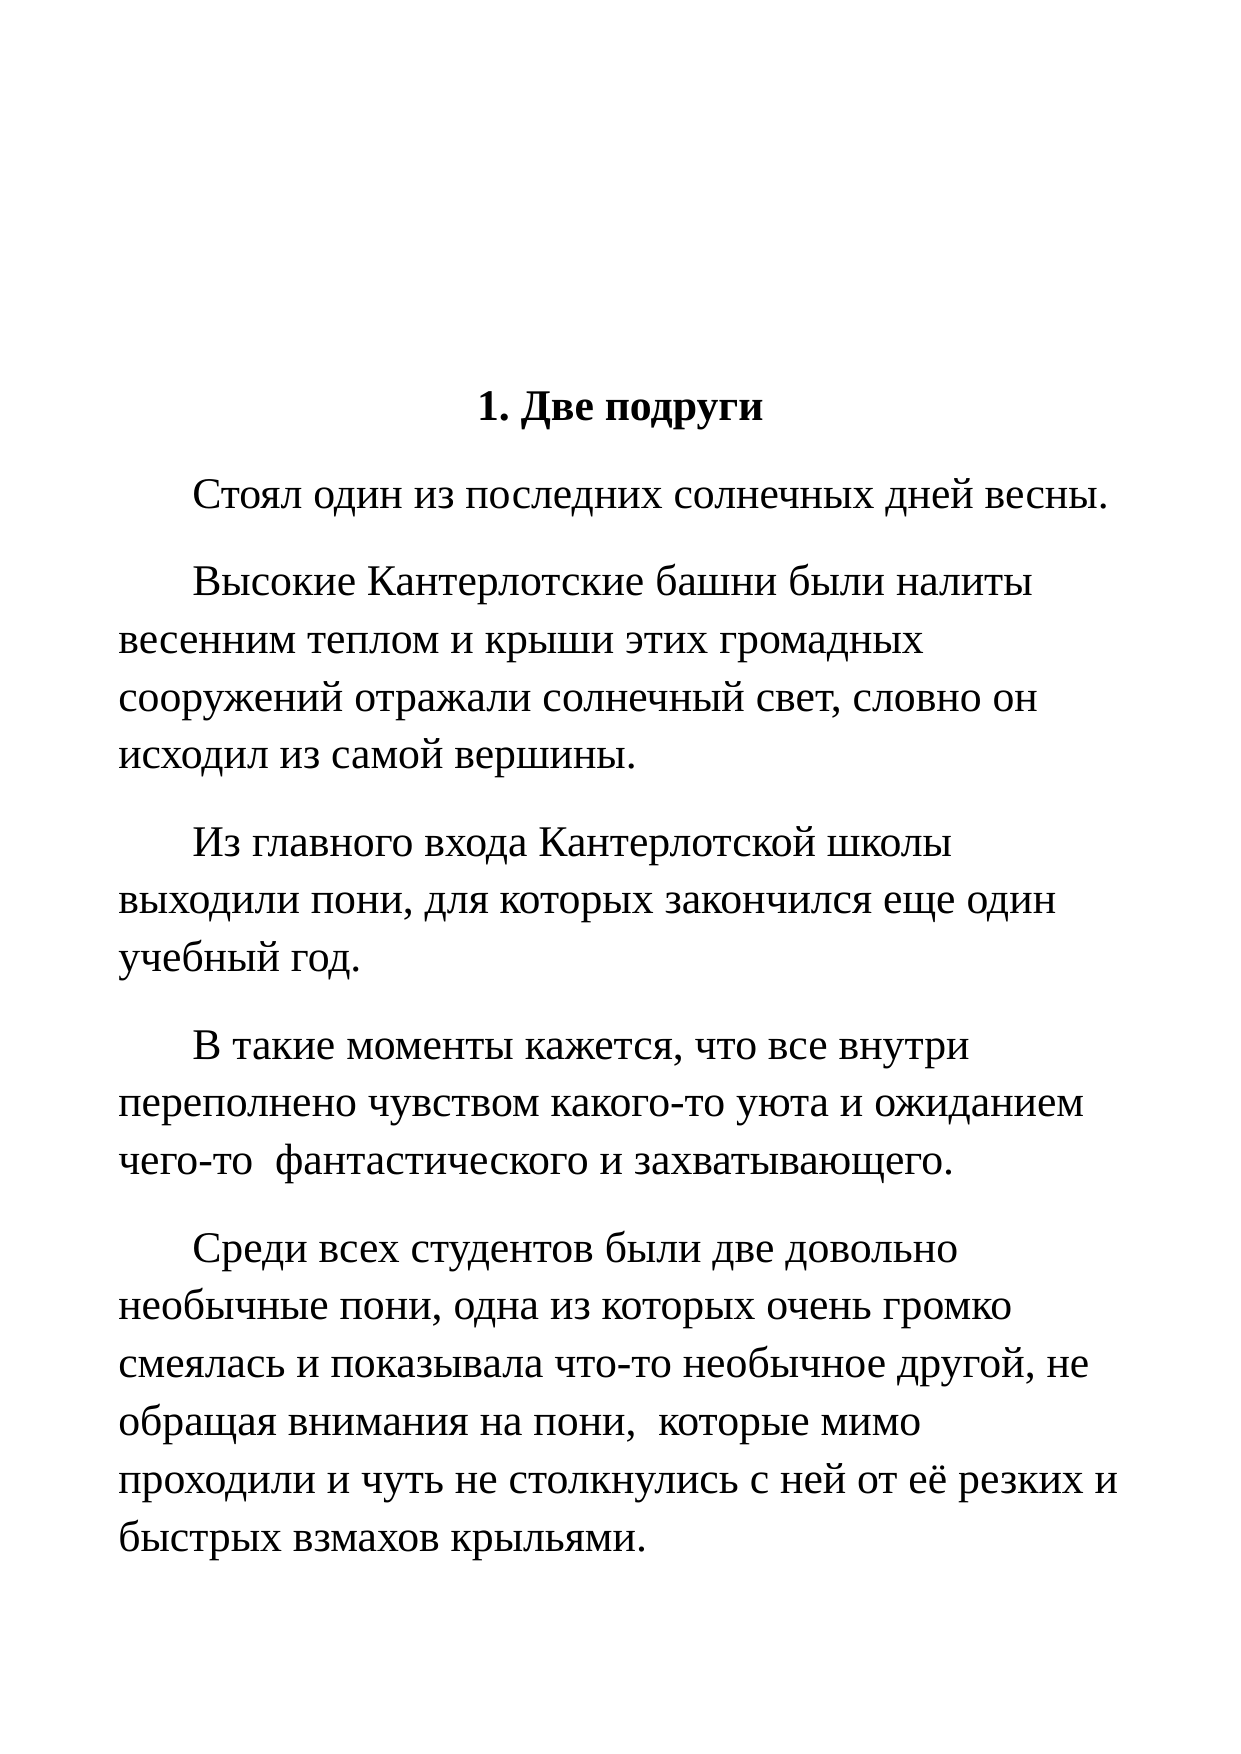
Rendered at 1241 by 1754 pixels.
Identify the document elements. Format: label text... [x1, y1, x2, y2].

text Среди всех студентов были две довольно необычные пони, одна из которых очень громко смеялась и показывала что-то необычное другой, не обращая внимания на пони, которые мимо проходили и чуть не столкнулись с ней от её резких и быстрых взмахов крыльями. [118, 1221, 1122, 1561]
text 1. Две подруги [118, 380, 1122, 430]
text Стоял один из последних солнечных дней весны. [118, 467, 1122, 518]
text Из главного входа Кантерлотской школы выходили пони, для которых закончился еще один учебный год. [118, 815, 1122, 981]
text В такие моменты кажется, что все внутри переполнено чувством какого-то уюта и ожиданием чего-то фантастического и захватывающего. [118, 1018, 1122, 1184]
text Высокие Кантерлотские башни были налиты весенним теплом и крыши этих громадных сооружений отражали солнечный свет, словно он исходил из самой вершины. [118, 554, 1122, 778]
